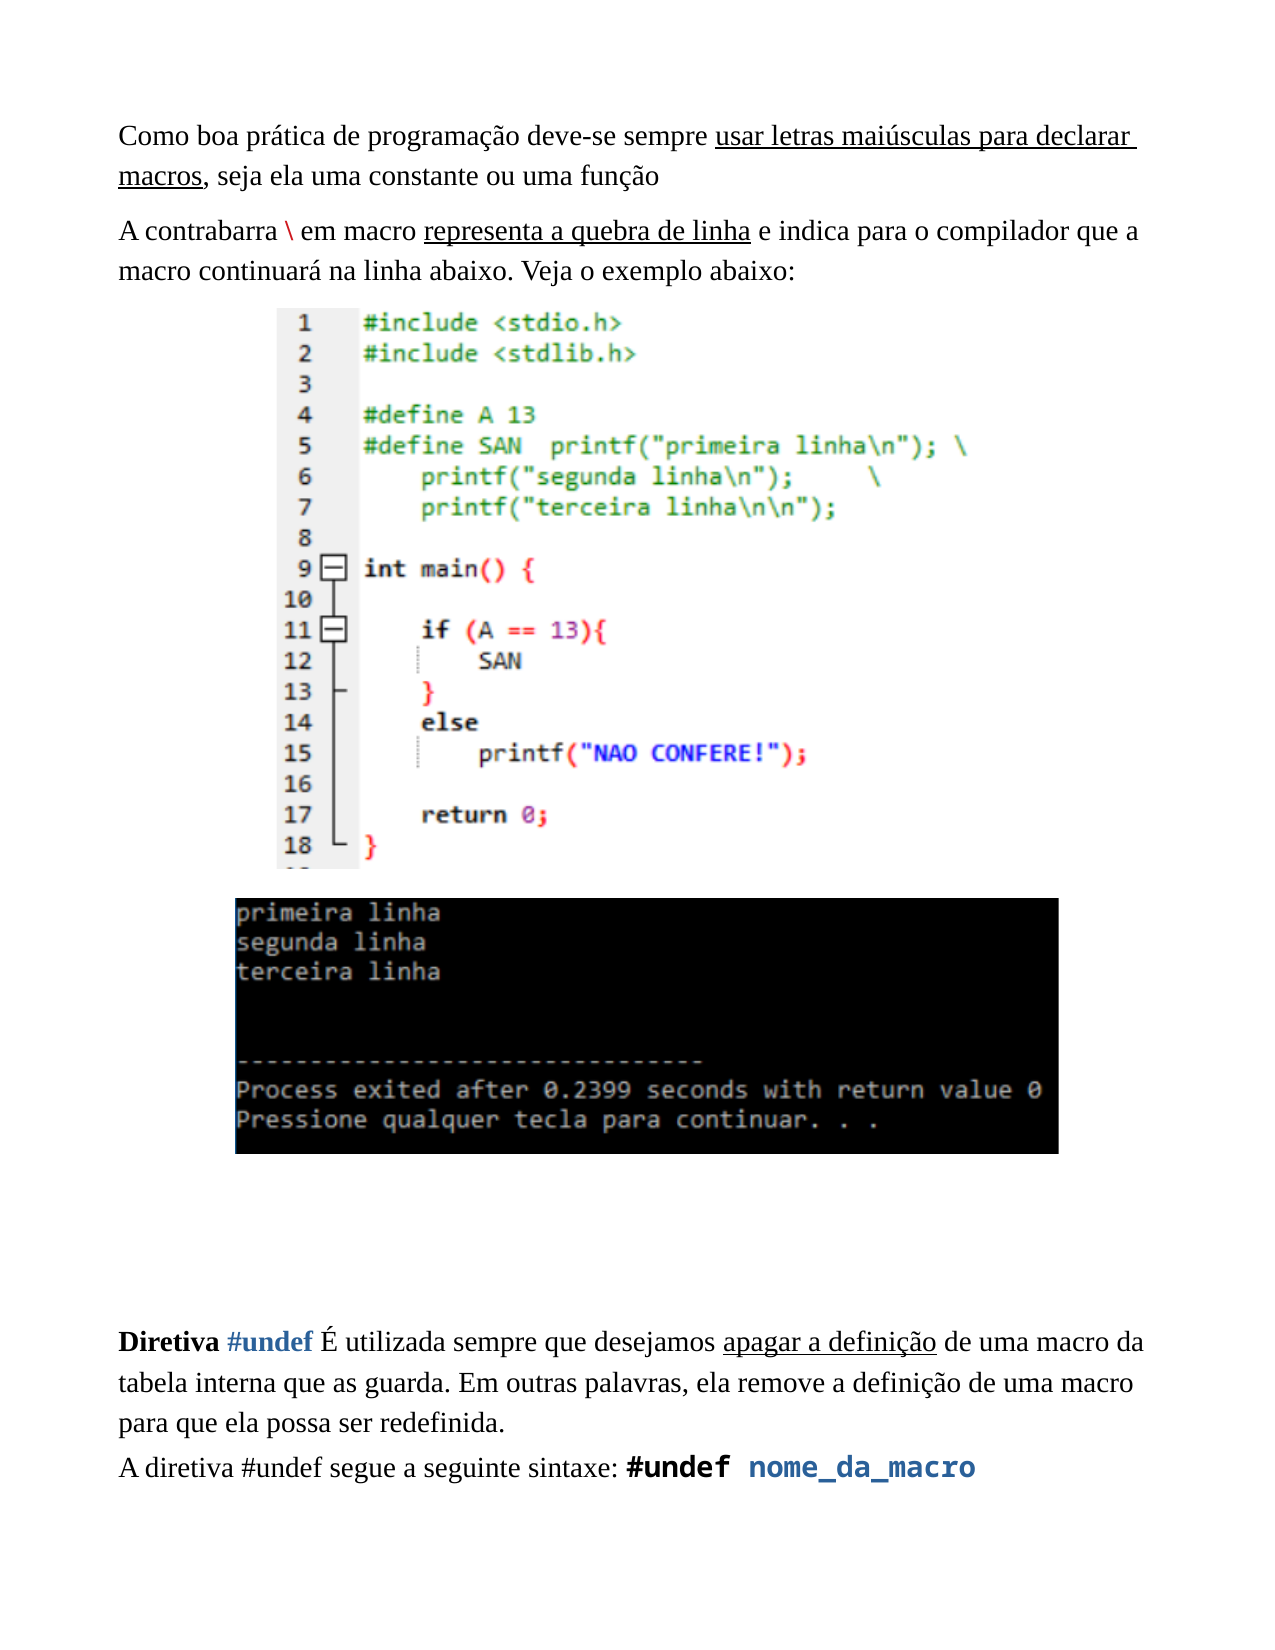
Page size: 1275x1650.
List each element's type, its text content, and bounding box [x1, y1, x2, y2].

picture [235, 898, 1059, 1154]
text Como boa prática de programação deve-se sempre usar letras maiúsculas para declarar macros, seja ela uma constante ou uma função [118, 118, 1157, 192]
text A contrabarra \ em macro representa a quebra de linha e indica para o compilador que a macro continuará na linha abaixo. Veja o exemplo abaixo: [118, 213, 1157, 287]
picture [276, 308, 999, 869]
text Diretiva #undef É utilizada sempre que desejamos apagar a definição de uma macro da tabela interna que as guarda. Em outras palavras, ela remove a definição de uma macro para que ela possa ser redefinida. A diretiva #undef segue a seguinte sintaxe: #undef nome_da_macro [118, 1324, 1157, 1486]
